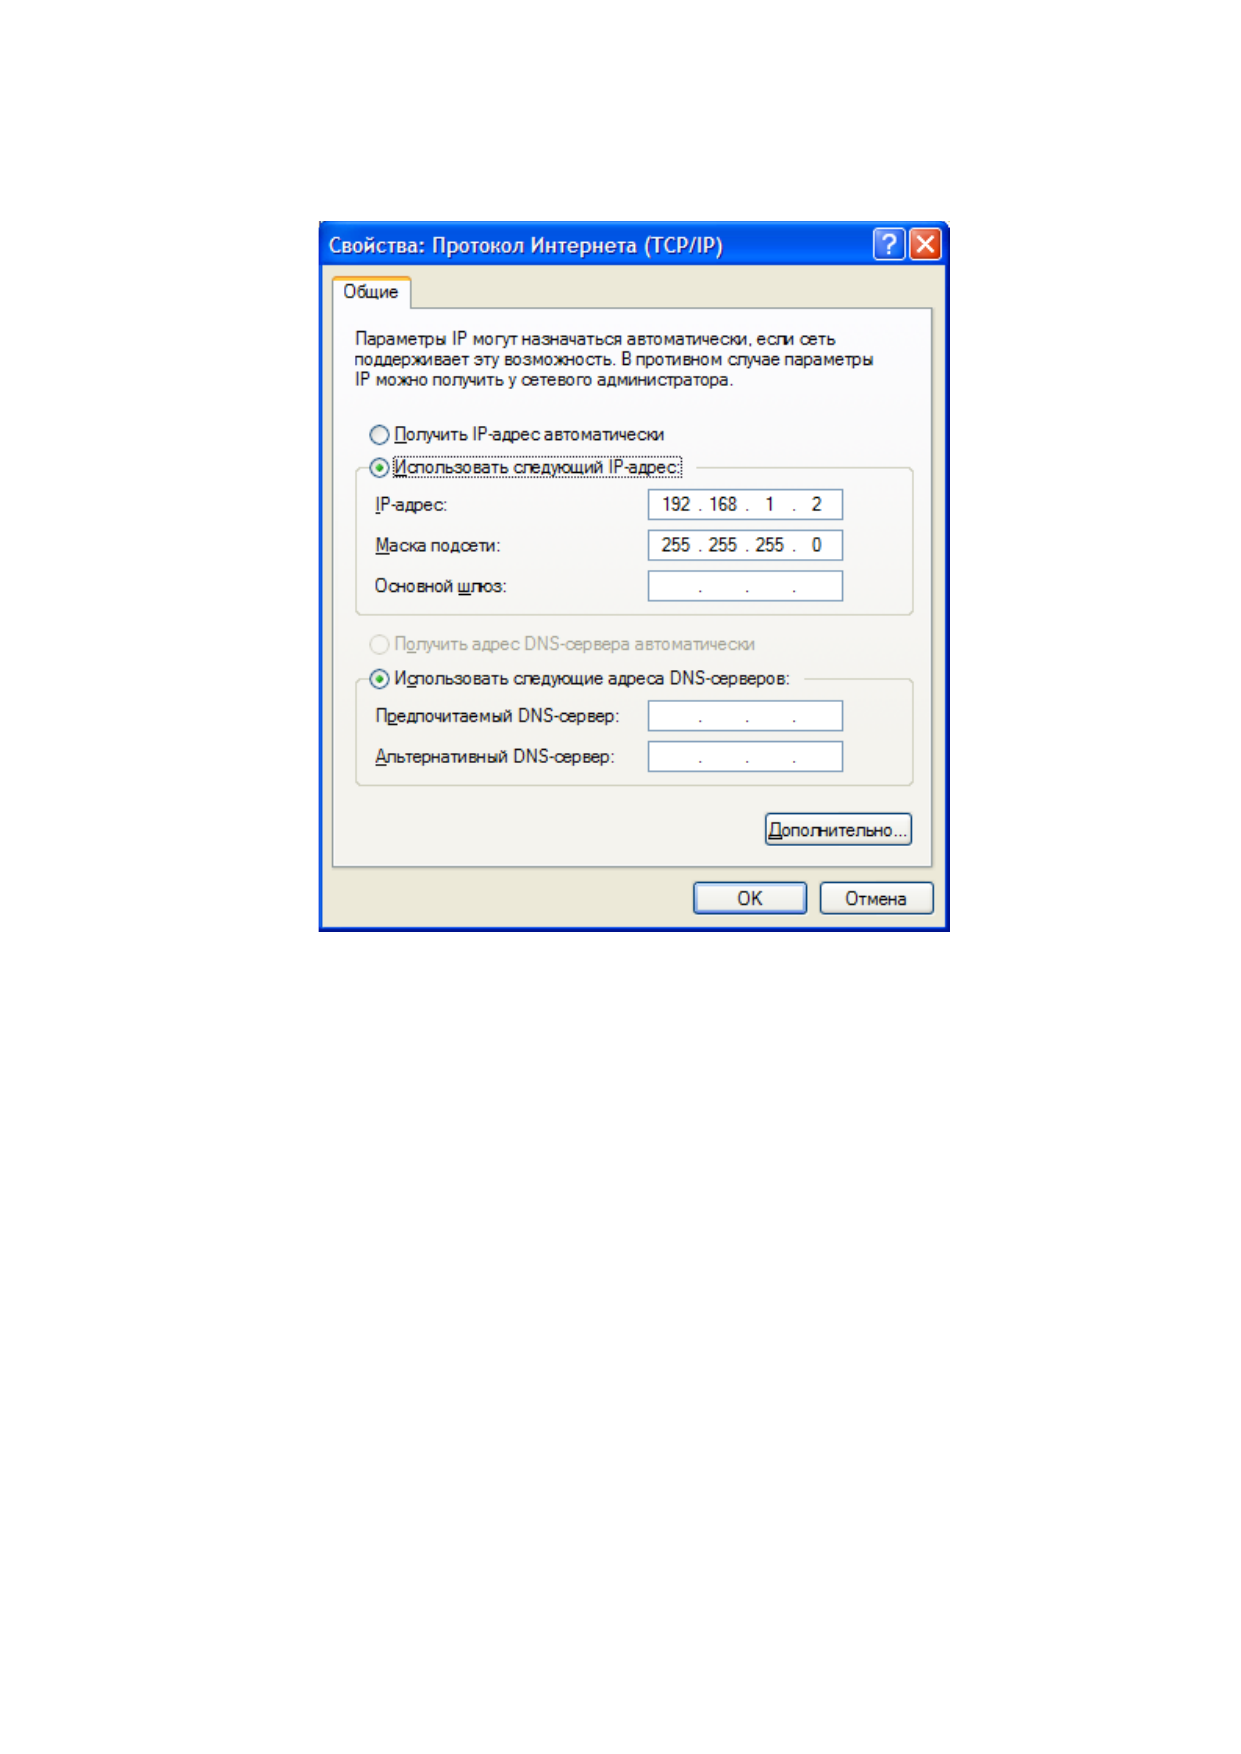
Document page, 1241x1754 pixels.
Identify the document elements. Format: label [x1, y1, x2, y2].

picture [318, 221, 950, 932]
